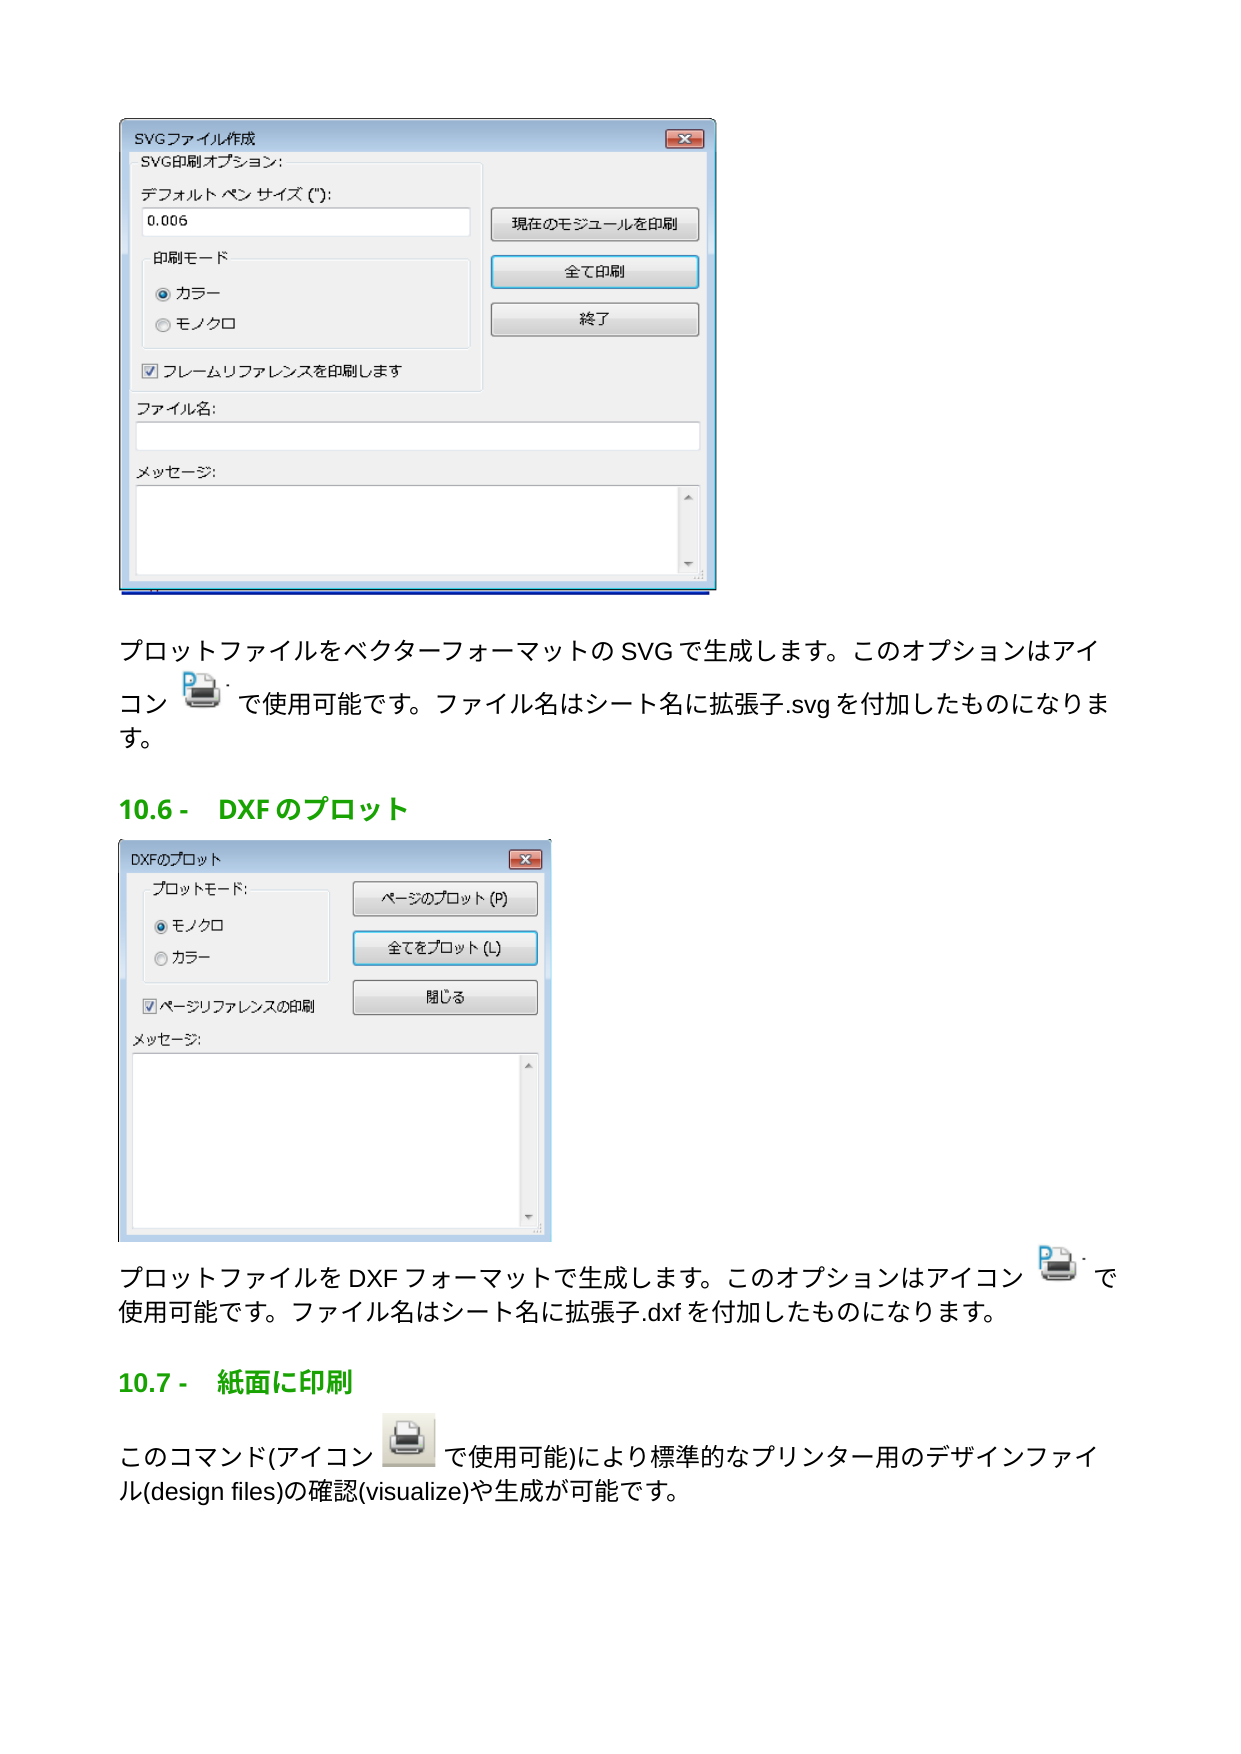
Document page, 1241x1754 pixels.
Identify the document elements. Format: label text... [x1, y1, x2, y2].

picture [118, 839, 552, 1242]
subtitle 紙面に印刷 [118, 1364, 1122, 1401]
text プロットファイルをDXFフォーマットで生成します。このオプションはアイコン で使用可能です。ファイル名はシート名に拡張子.dxfを付加したものになります。 [118, 840, 1122, 1328]
picture [382, 1413, 436, 1467]
subtitle DXFのプロット [118, 790, 1122, 827]
picture [118, 118, 717, 596]
picture [176, 668, 230, 714]
picture [1032, 1241, 1086, 1287]
text プロットファイルをベクターフォーマットのSVGで生成します。このオプションはアイコン で使用可能です。ファイル名はシート名に拡張子.svgを付加したものになります。 [118, 634, 1122, 755]
text このコマンド(アイコン で使用可能)により標準的なプリンター用のデザインファイル(design files)の確認(visualize)や生成が可能です。 [118, 1413, 1122, 1508]
